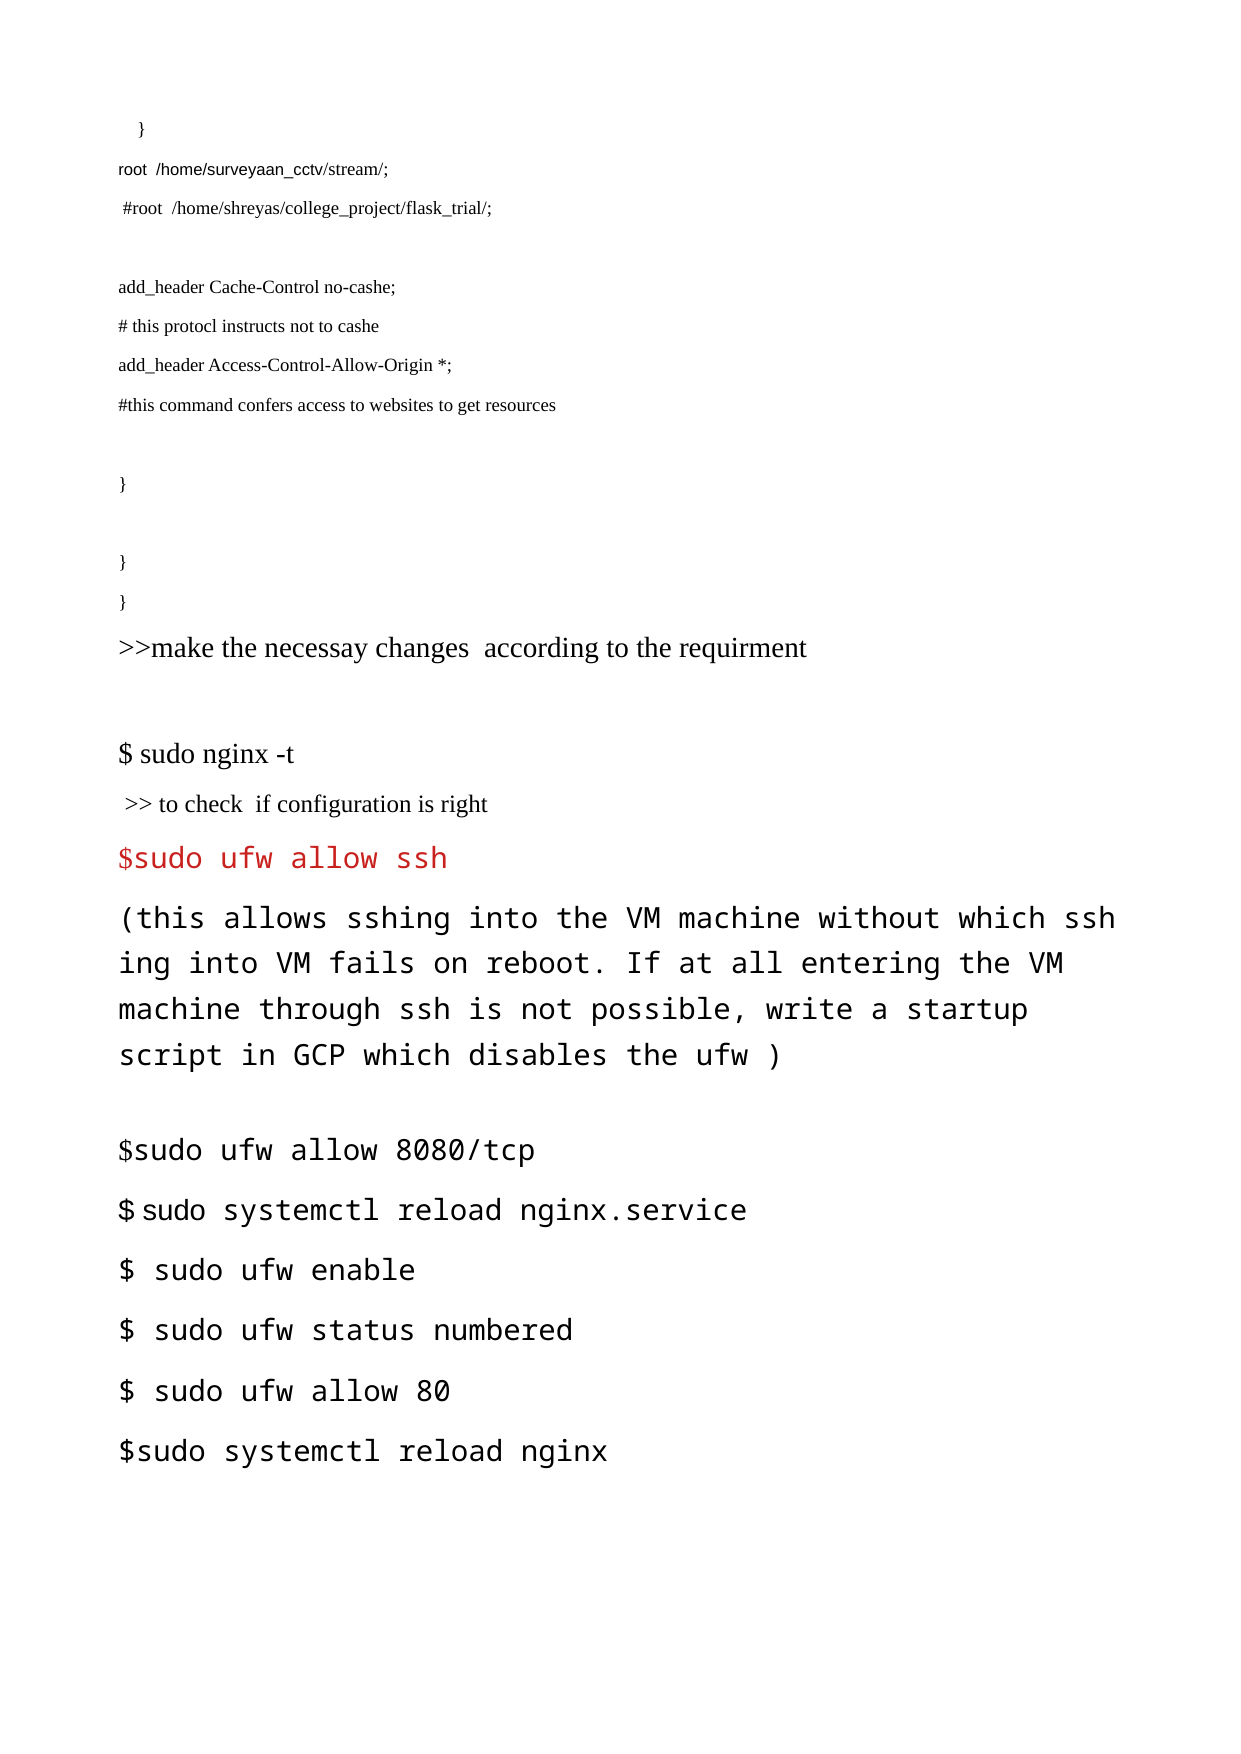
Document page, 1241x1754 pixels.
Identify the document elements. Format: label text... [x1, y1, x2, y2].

text $ sudo ufw status numbered [118, 1309, 1122, 1349]
text #this command confers access to websites to get resources [118, 394, 1122, 415]
text #root /home/shreyas/college_project/flask_trial/; [118, 197, 1122, 218]
text $ sudo ufw enable [118, 1249, 1122, 1289]
text # this protocl instructs not to cashe [118, 315, 1122, 337]
text >>make the necessay changes according to the requirment [118, 630, 1122, 663]
text root /home/surveyaan_cctv/stream/; [118, 157, 1122, 179]
text >> to check if configuration is right [118, 789, 1122, 818]
text $sudo ufw allow 8080/tcpp [118, 1094, 1122, 1169]
text add_header Access-Control-Allow-Origin *; [118, 354, 1122, 376]
text } [118, 118, 1122, 140]
text (this allows sshing into the VM machine without which ssh ing into VM fails on reboot. If at all entering the VM machine through ssh is not possible, write a startup script in GCP which disables the ufw ) [118, 897, 1122, 1074]
text $ sudo systemctl reload nginx.service [118, 1189, 1122, 1229]
text $sudo ufw allow ssh [118, 837, 1122, 877]
text } [118, 551, 1122, 573]
text $ sudo ufw allow 80 [118, 1370, 1122, 1409]
text add_header Cache-Control no-cashe; [118, 276, 1122, 297]
text } [118, 472, 1122, 494]
text $sudo systemctl reload nginx [118, 1430, 1122, 1470]
text $ sudo nginx -t [118, 736, 1122, 770]
text } [118, 591, 1122, 612]
